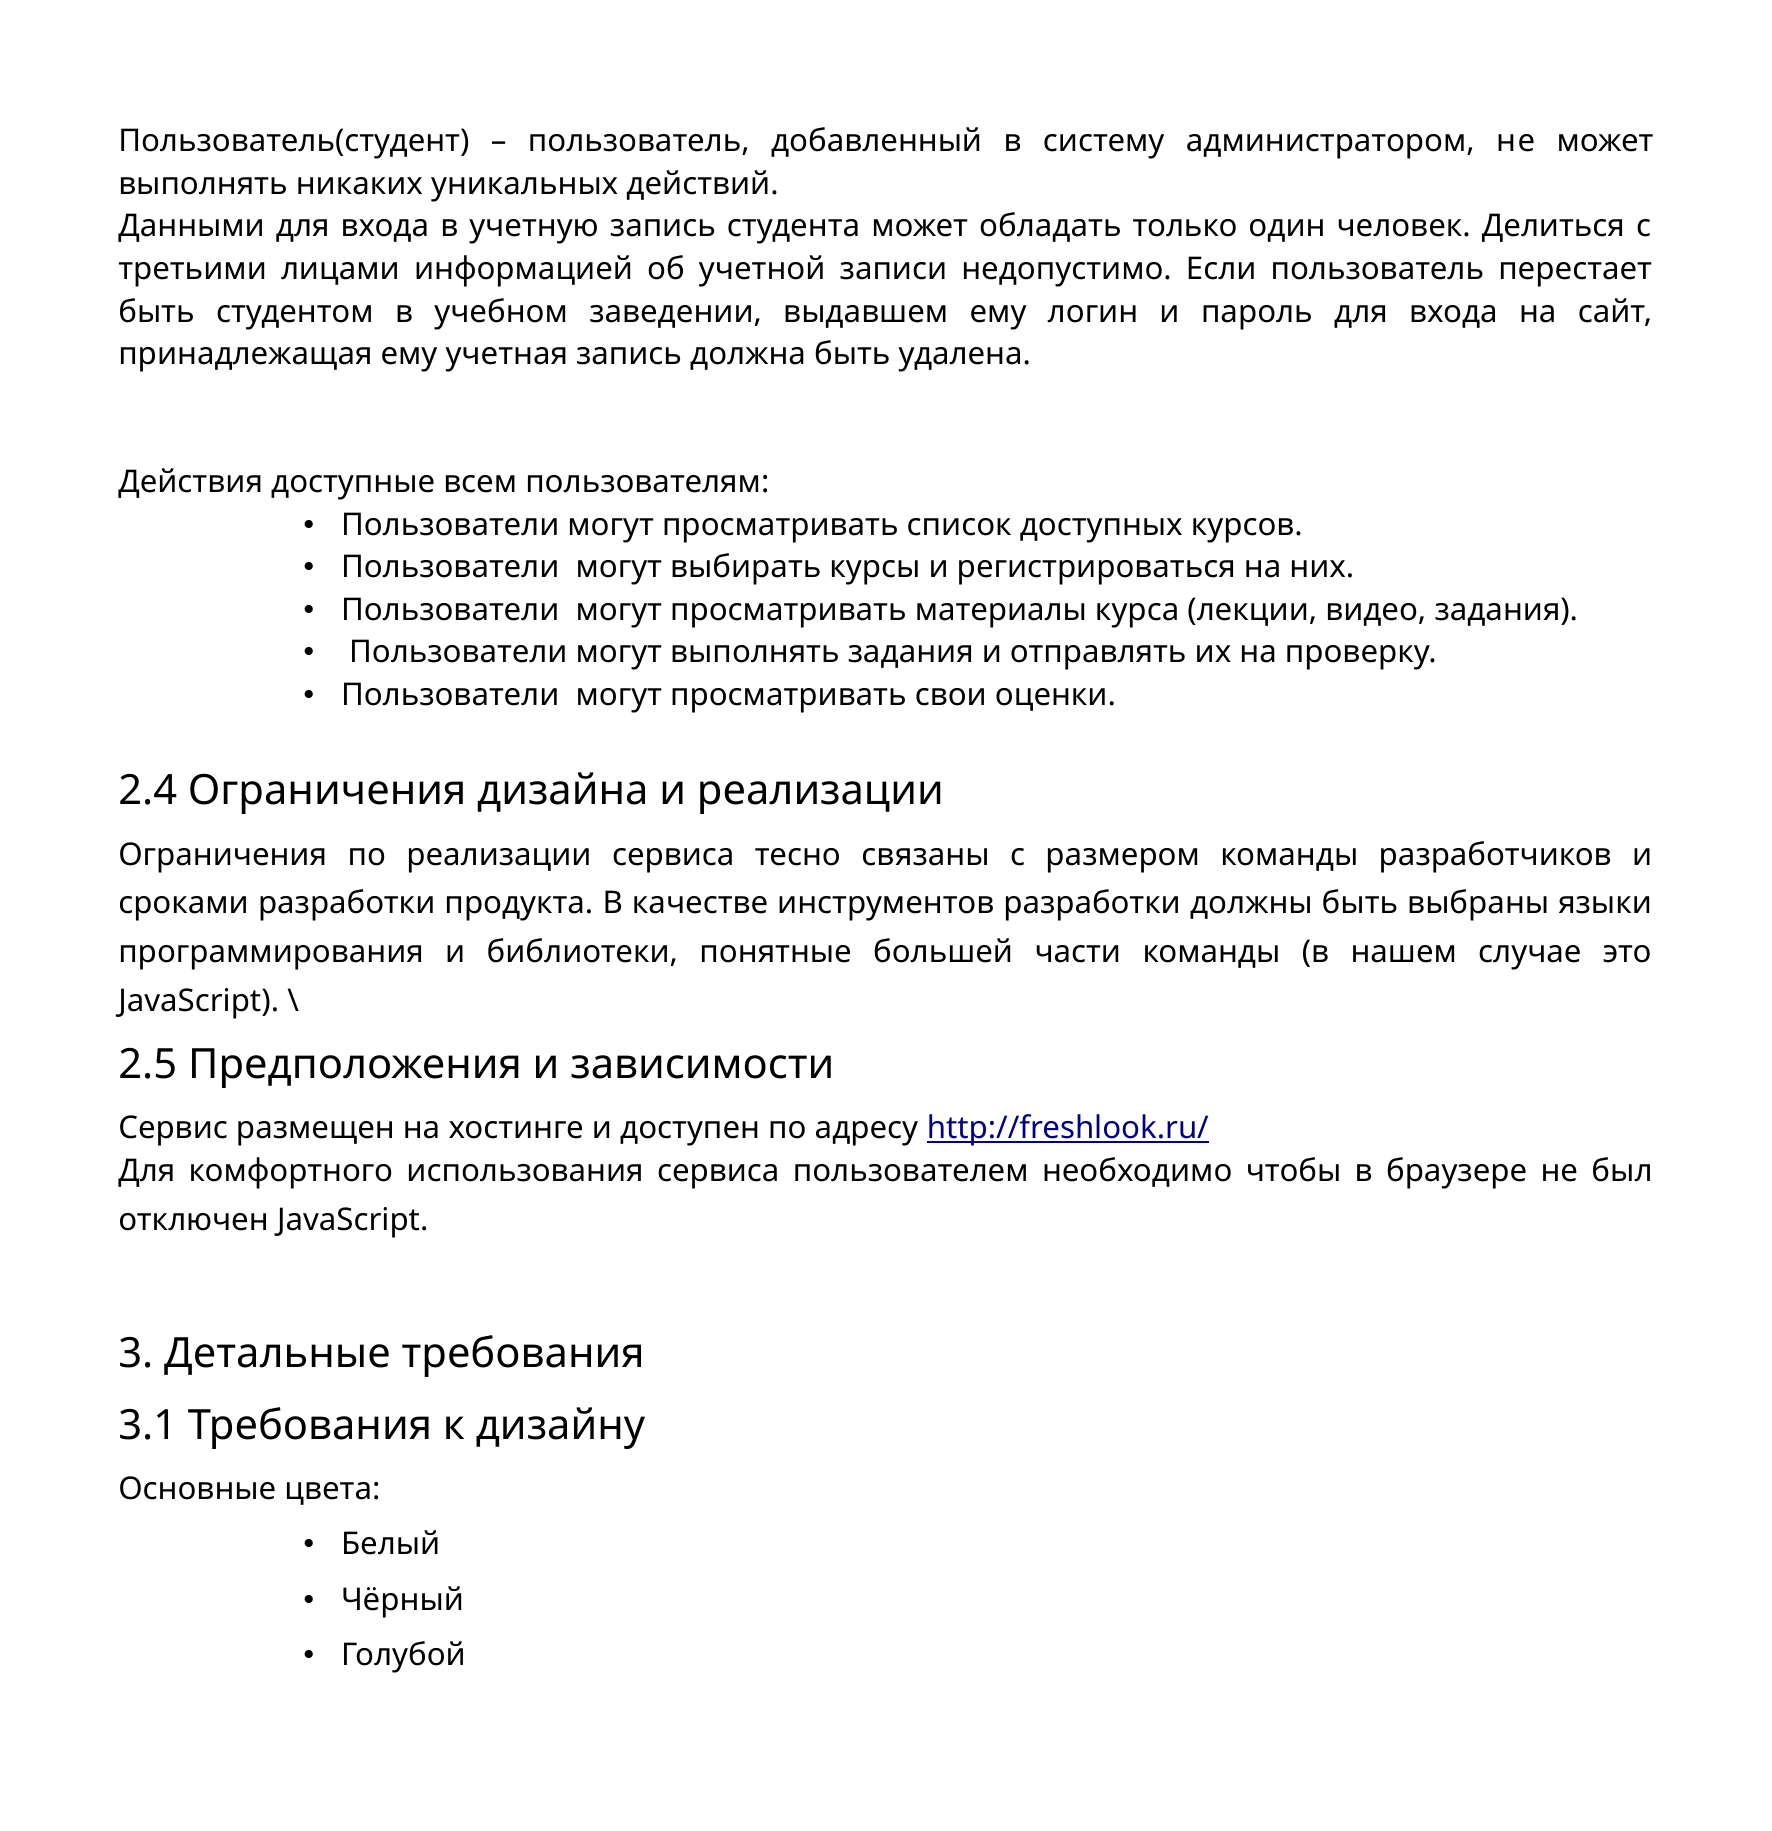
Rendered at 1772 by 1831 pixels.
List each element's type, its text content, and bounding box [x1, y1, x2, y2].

text Основные цвета: [118, 1466, 1653, 1509]
text 3.1 Требования к дизайну [118, 1395, 1653, 1451]
text Данными для входа в учетную запись студента может обладать только один человек. Делиться с третьими лицами информацией об учетной записи недопустимо. Если пользователь перестает быть студентом в учебном заведении, выдавшем ему логин и пароль для входа на сайт, принадлежащая ему учетная запись должна быть удалена. [118, 203, 1653, 374]
list Пользователи могут просматривать список доступных курсов. [303, 502, 1653, 544]
list Пользователи могут просматривать материалы курса (лекции, видео, задания). [303, 587, 1653, 629]
list Белый [303, 1521, 1653, 1564]
list Чёрный [303, 1577, 1653, 1619]
text 2.4 Ограничения дизайна и реализации [118, 760, 1653, 817]
text 3. Детальные требования [118, 1323, 1653, 1380]
list Пользователи могут просматривать свои оценки. [303, 672, 1653, 714]
list Голубой [303, 1632, 1653, 1674]
text Ограничения по реализации сервиса тесно связаны с размером команды разработчиков и сроками разработки продукта. В качестве инструментов разработки должны быть выбраны языки программирования и библиотеки, понятные большей части команды (в нашем случае это JavaScript). \ [118, 831, 1653, 1021]
text 2.5 Предположения и зависимости [118, 1033, 1653, 1090]
list Пользователи могут выбирать курсы и регистрироваться на них. [303, 544, 1653, 587]
text Для комфортного использования сервиса пользователем необходимо чтобы в браузере не был отключен JavaScript. [118, 1148, 1653, 1239]
text Действия доступные всем пользователям: [118, 459, 1653, 502]
list Пользователи могут выполнять задания и отправлять их на проверку. [303, 629, 1653, 672]
text Пользователь(студент) – пользователь, добавленный в систему администратором, не может выполнять никаких уникальных действий. [118, 118, 1653, 203]
text Сервис размещен на хостинге и доступен по адресу http://freshlook.ru/ [118, 1105, 1653, 1148]
